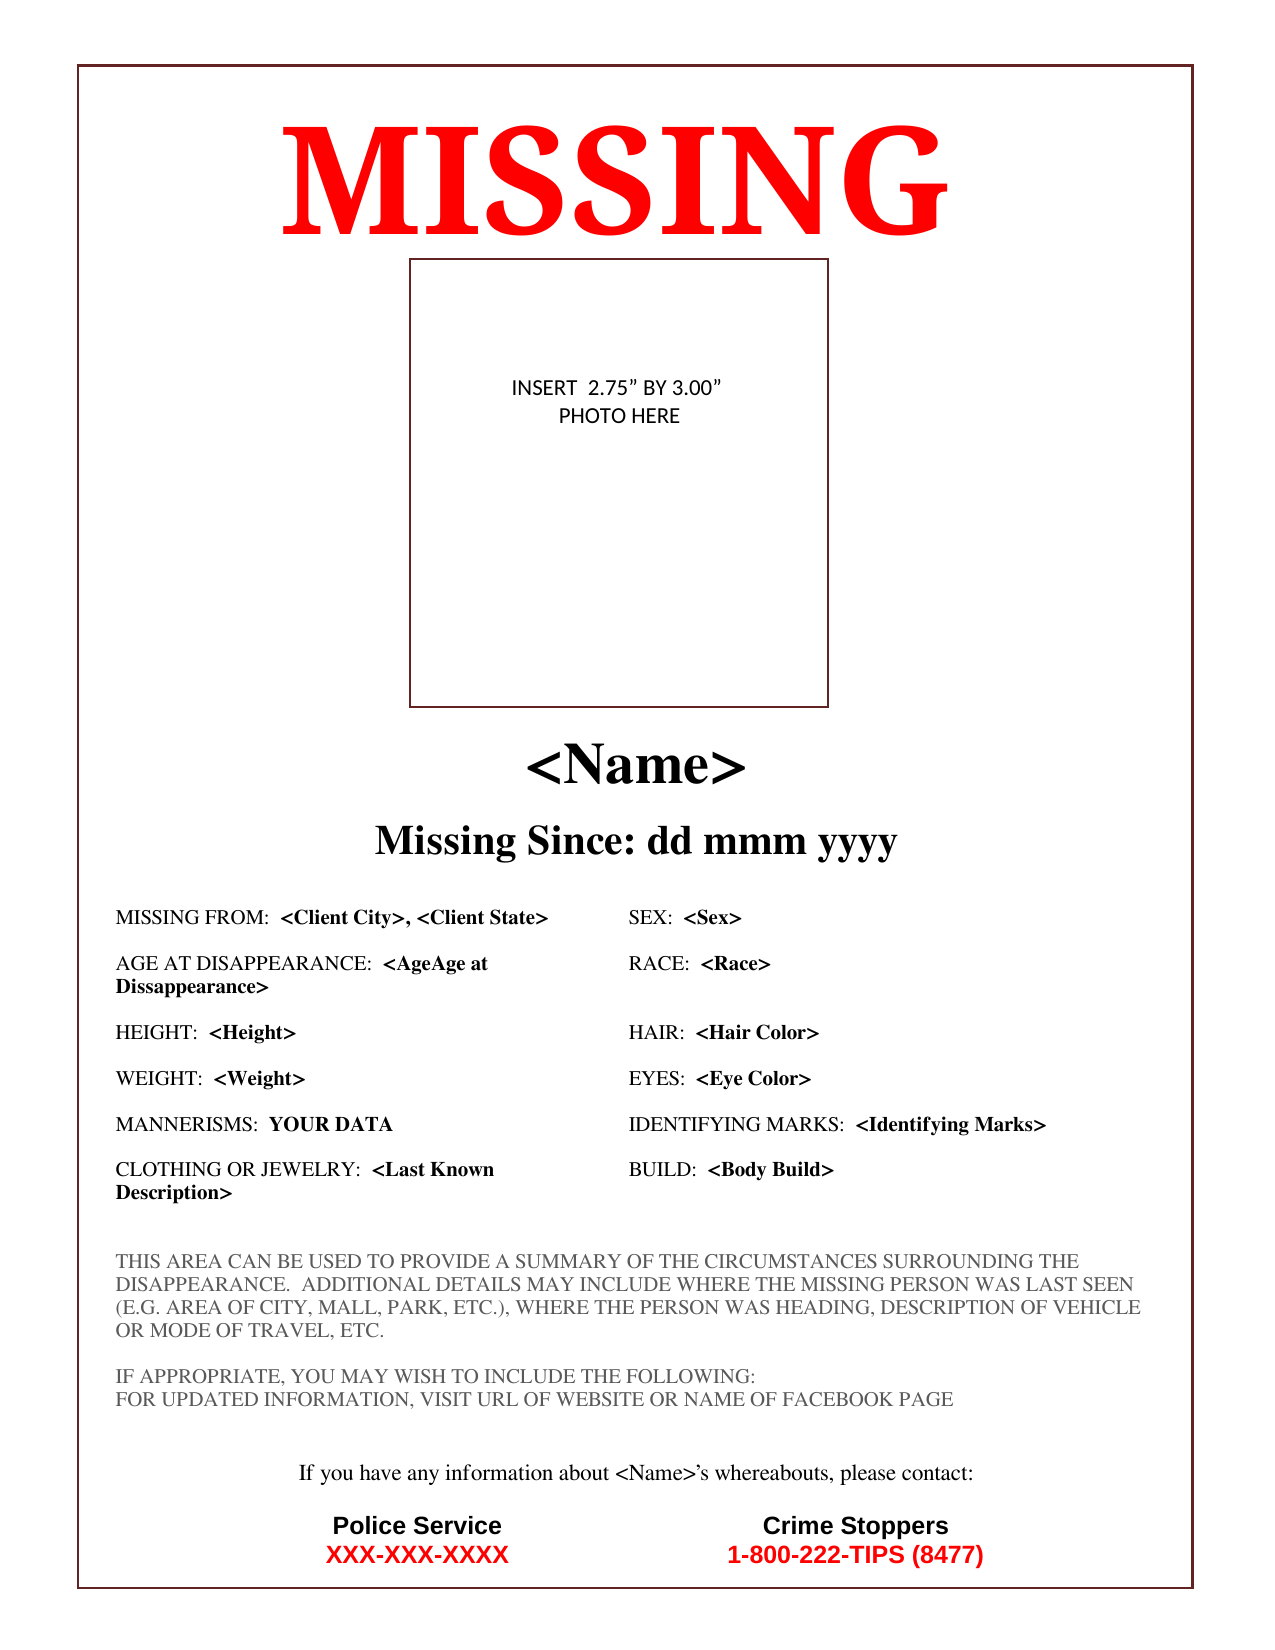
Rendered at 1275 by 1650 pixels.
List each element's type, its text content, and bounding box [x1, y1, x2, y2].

table_header SEX: <Sex> [617, 906, 1172, 952]
table_cell CLOTHING OR JEWELRY: <Last Known Description> [104, 1158, 617, 1227]
table_header Police Service XXX-XXX-XXXX [241, 1511, 593, 1550]
table_header [594, 1511, 680, 1550]
text Missing Since: dd mmm yyyy [150, 817, 1123, 863]
table_cell IDENTIFYING MARKS: <Identifying Marks> [617, 1112, 1172, 1158]
table_header Crime Stoppers 1-800-222-TIPS (8477) [680, 1511, 1031, 1550]
text PHOTO HERE [426, 401, 812, 429]
text MISSING [94, 74, 1176, 278]
table_cell MANNERISMS: YOUR DATA [104, 1112, 617, 1158]
table_cell HAIR: <Hair Color> [617, 1021, 1172, 1066]
table_cell AGE AT DISAPPEARANCE: <AgeAge at Dissappearance> [104, 952, 617, 1021]
table_cell RACE: <Race> [617, 952, 1172, 1021]
text <Name> [132, 731, 1141, 795]
text If you have any information about <Name>’s whereabouts, please contact: [101, 1459, 1171, 1484]
table_cell BUILD: <Body Build> [617, 1158, 1172, 1227]
table_cell WEIGHT: <Weight> [104, 1066, 617, 1112]
table_cell HEIGHT: <Height> [104, 1021, 617, 1066]
table_header MISSING FROM: <Client City>, <Client State> [104, 906, 617, 952]
table_cell THIS AREA CAN BE USED TO PROVIDE A SUMMARY OF THE CIRCUMSTANCES SURROUNDING THE DISAPPEARANCE. ADDITIONAL DETAILS MAY INCLUDE WHERE THE MISSING PERSON WAS LAST SEEN (E.G. AREA OF CITY, MALL, PARK, ETC.), WHERE THE PERSON WAS HEADING, DESCRIPTION OF VEHICLE OR MODE OF TRAVEL, ETC. IF APPROPRIATE, YOU MAY WISH TO INCLUDE THE FOLLOWING: FOR UPDATED INFORMATION, VISIT URL OF WEBSITE OR NAME OF FACEBOOK PAGE [104, 1227, 1172, 1433]
table_cell EYES: <Eye Color> [617, 1066, 1172, 1112]
text INSERT 2.75” BY 3.00” [426, 373, 812, 401]
